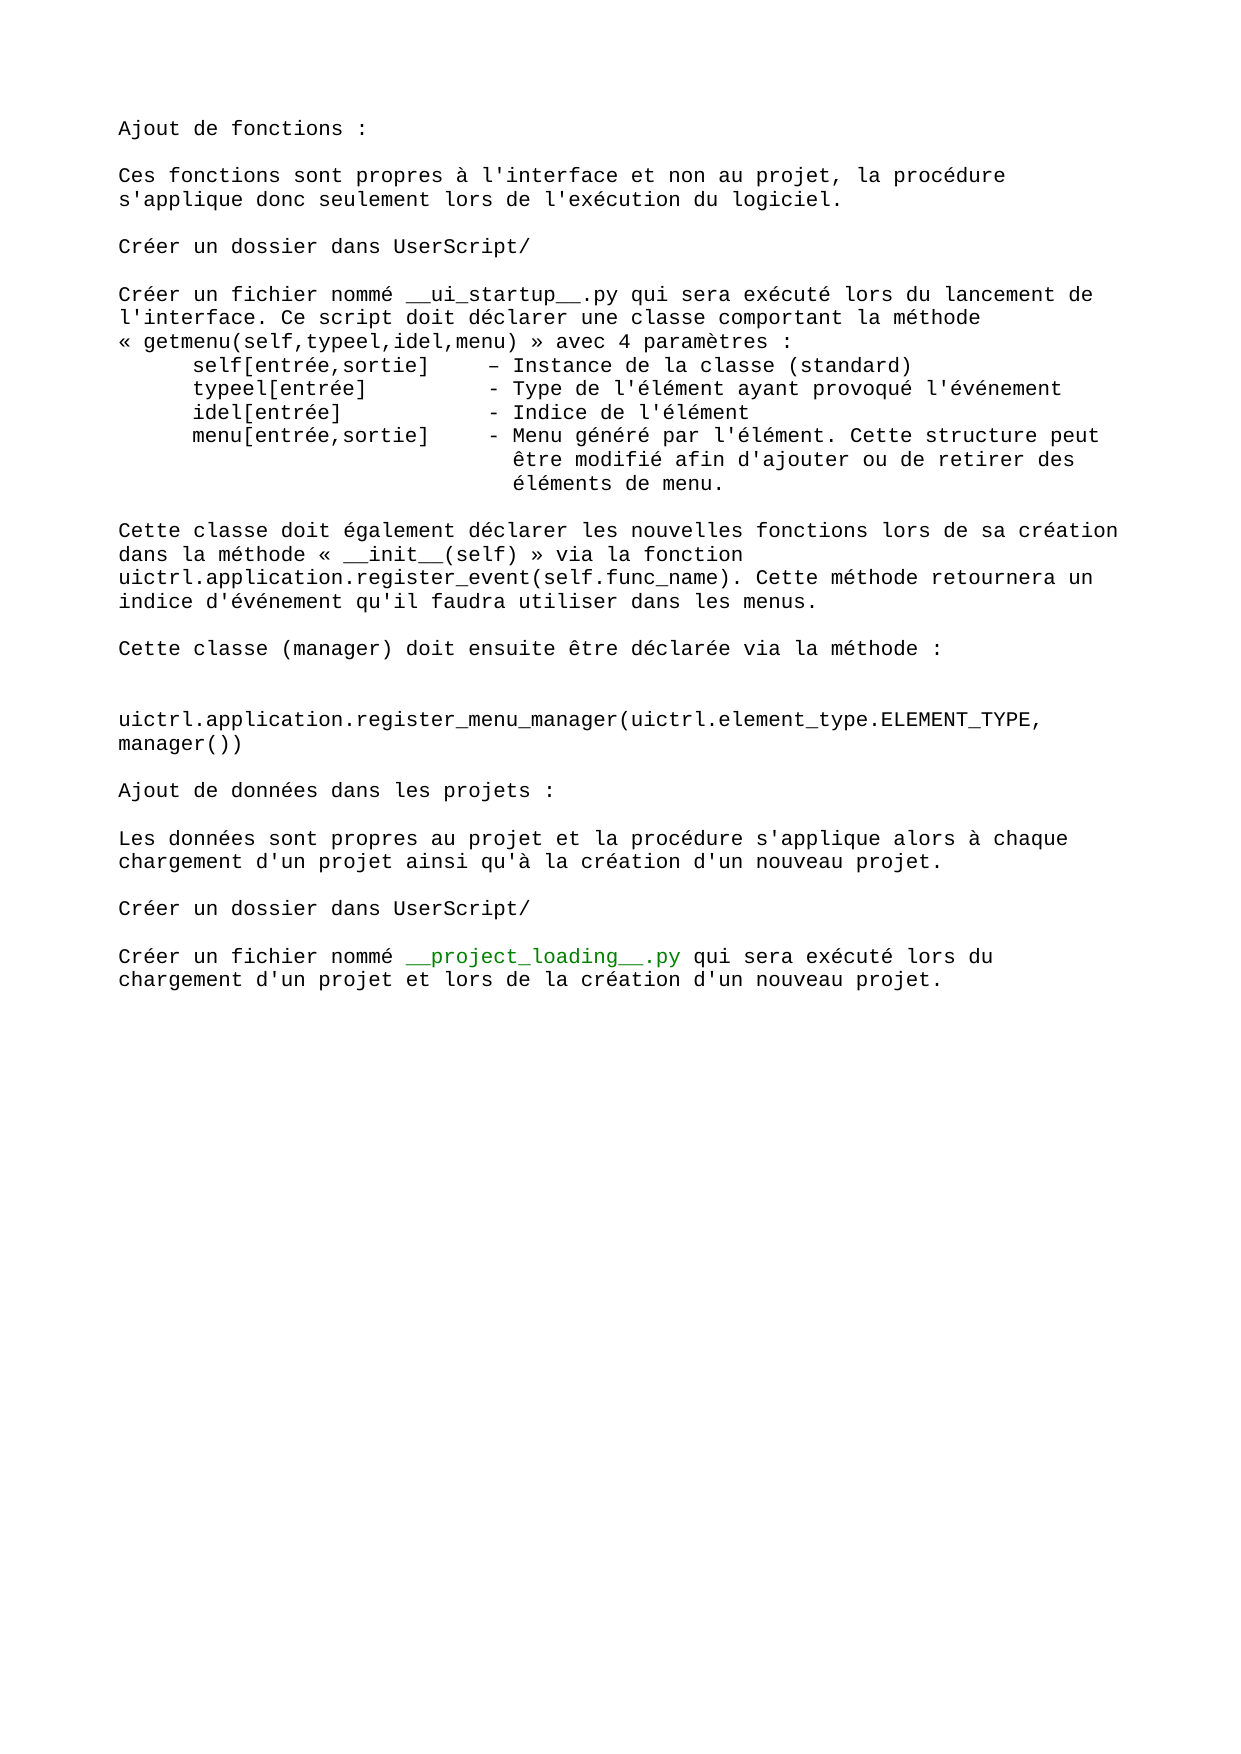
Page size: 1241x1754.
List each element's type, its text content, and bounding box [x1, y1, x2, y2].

text Ajout de fonctions : [118, 118, 1122, 142]
text Ajout de données dans les projets : [118, 780, 1122, 804]
text typeel[entrée] - Type de l'élément ayant provoqué l'événement [118, 378, 1122, 402]
text Les données sont propres au projet et la procédure s'applique alors à chaque chargement d'un projet ainsi qu'à la création d'un nouveau projet. [118, 827, 1122, 875]
text Créer un dossier dans UserScript/ [118, 898, 1122, 922]
text idel[entrée] - Indice de l'élément [118, 402, 1122, 426]
text Cette classe doit également déclarer les nouvelles fonctions lors de sa création dans la méthode « __init__(self) » via la fonction uictrl.application.register_event(self.func_name). Cette méthode retournera un indice d'événement qu'il faudra utiliser dans les menus. [118, 520, 1122, 615]
text menu[entrée,sortie] - Menu généré par l'élément. Cette structure peut être modifié afin d'ajouter ou de retirer des éléments de menu. [118, 426, 1122, 496]
text Créer un fichier nommé __project_loading__.py qui sera exécuté lors du chargement d'un projet et lors de la création d'un nouveau projet. [118, 946, 1122, 993]
text Créer un dossier dans UserScript/ [118, 236, 1122, 260]
text Créer un fichier nommé __ui_startup__.py qui sera exécuté lors du lancement de l'interface. Ce script doit déclarer une classe comportant la méthode « getmenu(self,typeel,idel,menu) » avec 4 paramètres : [118, 284, 1122, 354]
text uictrl.application.register_menu_manager(uictrl.element_type.ELEMENT_TYPE, manager()) [118, 709, 1122, 757]
text Cette classe (manager) doit ensuite être déclarée via la méthode : [118, 638, 1122, 662]
text self[entrée,sortie] – Instance de la classe (standard) [118, 354, 1122, 378]
text Ces fonctions sont propres à l'interface et non au projet, la procédure s'applique donc seulement lors de l'exécution du logiciel. [118, 165, 1122, 213]
